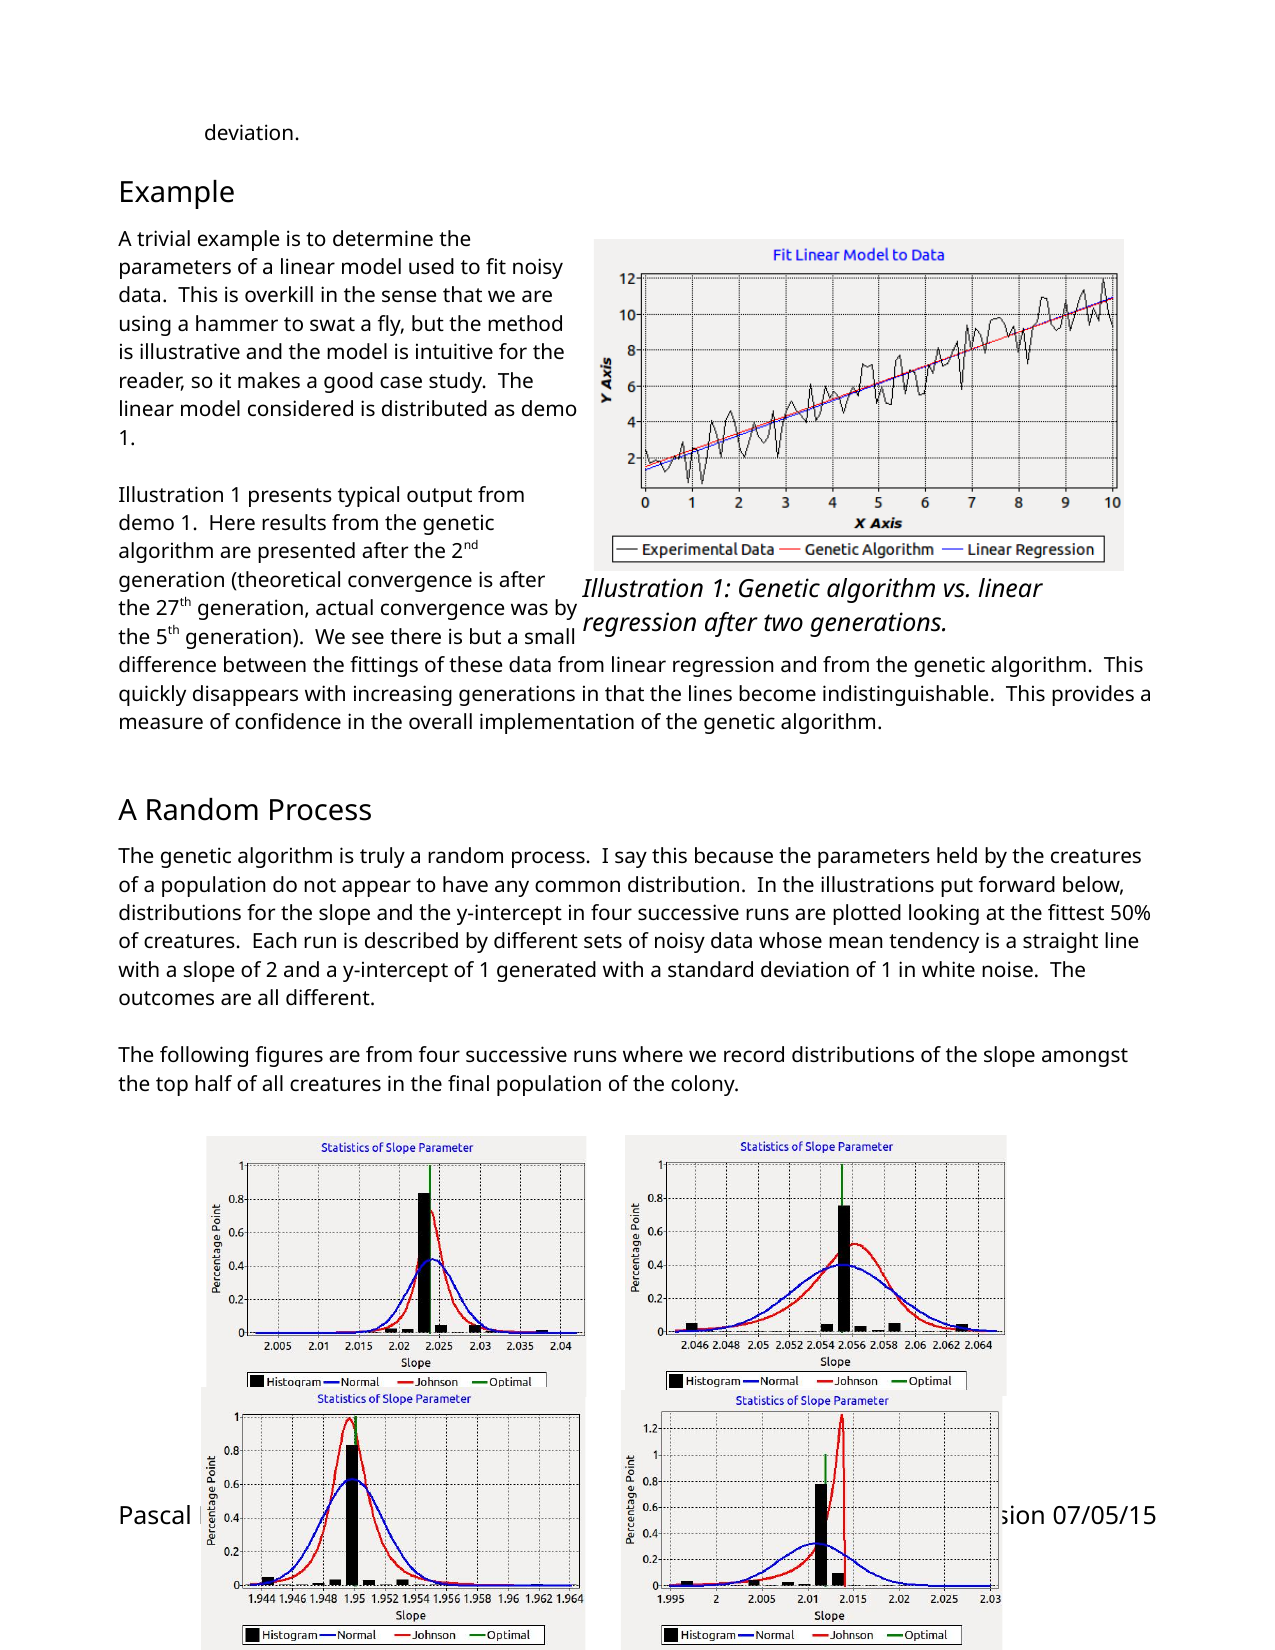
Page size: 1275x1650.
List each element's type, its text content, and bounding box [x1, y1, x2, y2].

picture [593, 239, 1124, 571]
text The genetic algorithm is truly a random process. I say this because the parameters held by the creatures of a population do not appear to have any common distribution. In the illustrations put forward below, distributions for the slope and the y-intercept in four successive runs are plotted looking at the fittest 50% of creatures. Each run is described by different sets of noisy data whose mean tendency is a straight line with a slope of 2 and a y-intercept of 1 generated with a standard deviation of 1 in white noise. The outcomes are all different. [118, 841, 1157, 1012]
list deviation. [166, 118, 1157, 147]
text Illustration 1 presents typical output from demo 1. Here results from the genetic algorithm are presented after the 2nd generation (theoretical convergence is after the 27th generation, actual convergence was by the 5th generation). We see there is but a small difference between the fittings of these data from linear regression and from the genetic algorithm. This quickly disappears with increasing generations in that the lines become indistinguishable. This provides a measure of confidence in the overall implementation of the genetic algorithm. [118, 480, 1157, 736]
subtitle Example [118, 172, 1157, 211]
picture [201, 1136, 587, 1650]
picture [620, 1135, 1007, 1650]
text A trivial example is to determine the parameters of a linear model used to fit noisy data. This is overkill in the sense that we are using a hammer to swat a fly, but the method is illustrative and the model is intuitive for the reader, so it makes a good case study. The linear model considered is distributed as demo 1. [118, 224, 1157, 451]
text The following figures are from four successive runs where we record distributions of the slope amongst the top half of all creatures in the final population of the colony. [118, 1040, 1157, 1097]
subtitle A Random Process [118, 789, 1157, 829]
text Illustration 1: Genetic algorithm vs. linear regression after two generations. [582, 239, 1135, 639]
